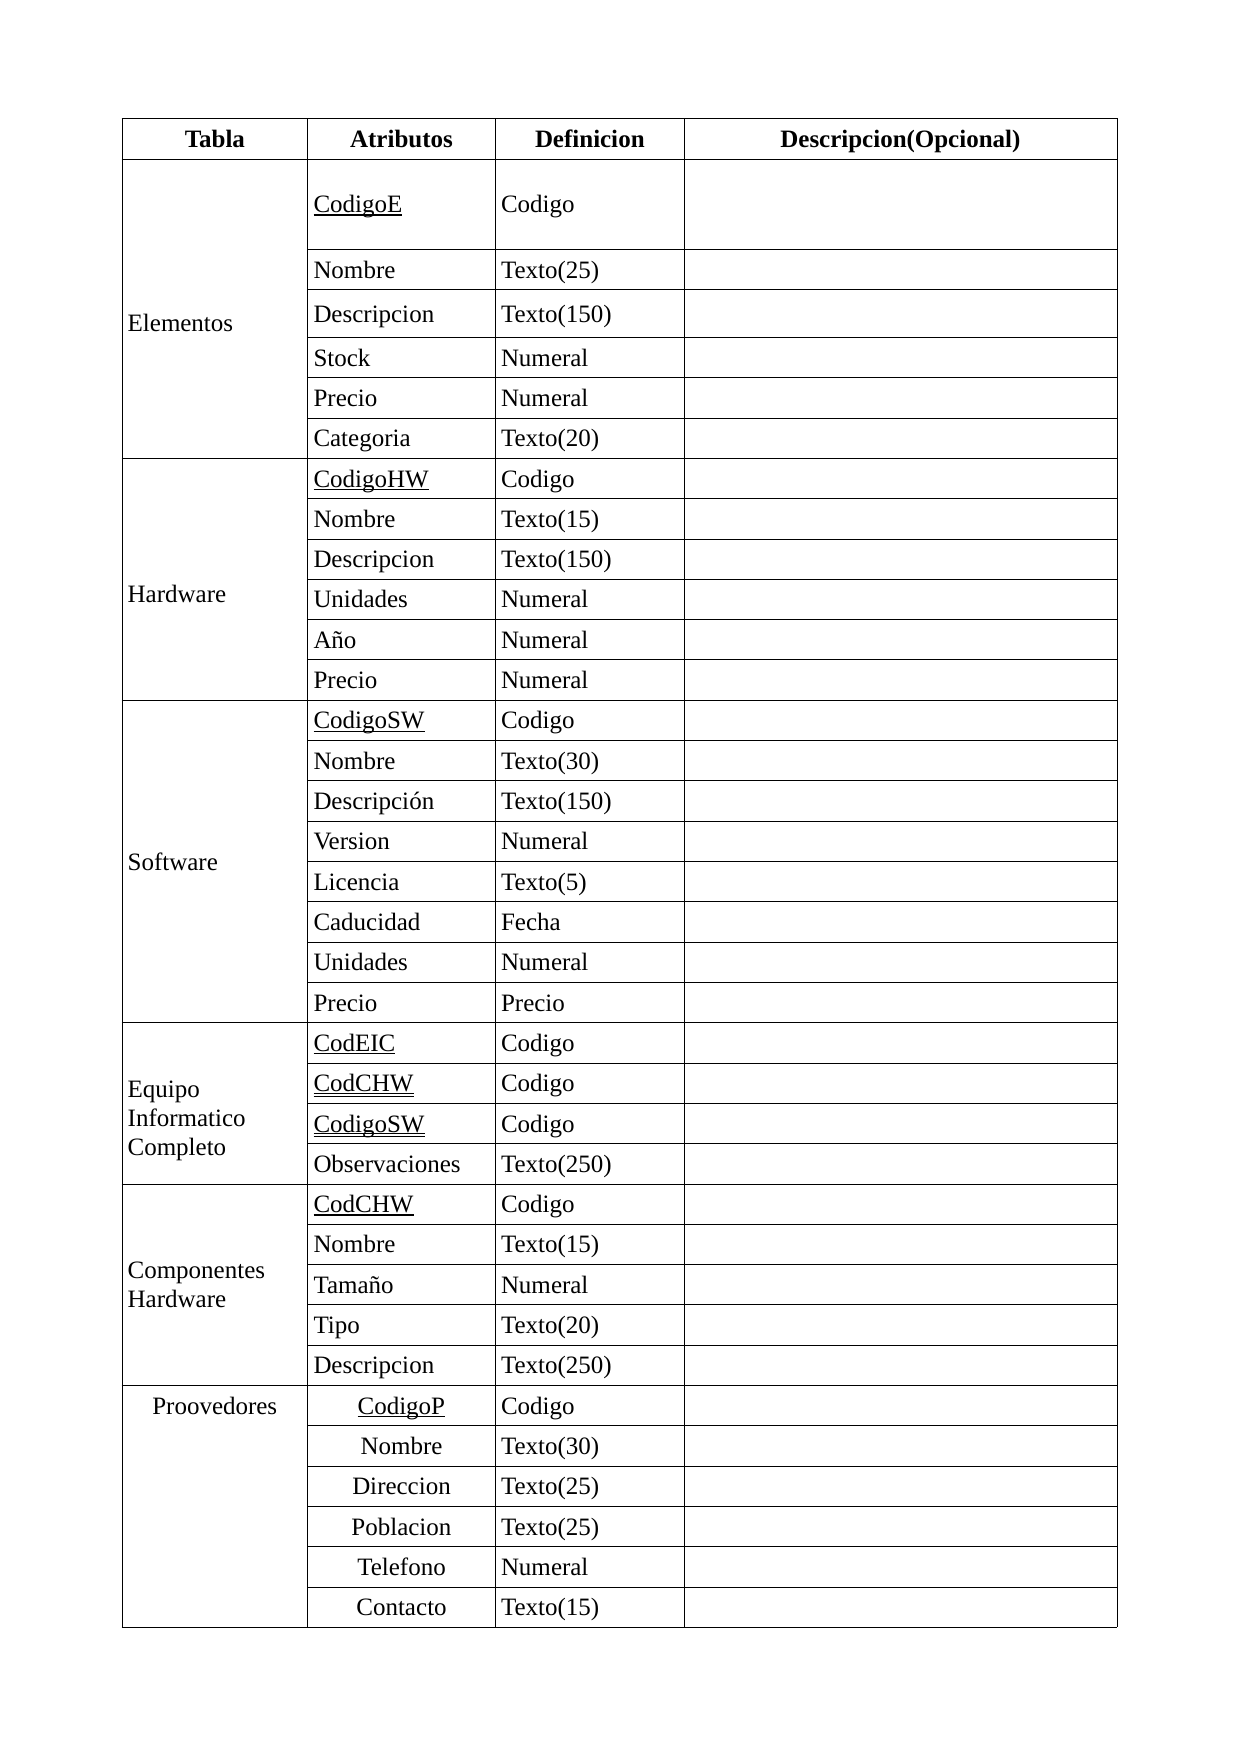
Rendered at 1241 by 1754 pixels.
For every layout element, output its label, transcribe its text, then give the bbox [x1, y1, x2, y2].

table_cell Texto(20) [496, 1305, 684, 1345]
table_cell CodigoP [308, 1386, 495, 1425]
table_cell Texto(250) [496, 1346, 684, 1385]
table_cell Direccion [308, 1467, 495, 1506]
table_cell CodigoHW [308, 459, 495, 498]
table_cell Nombre [308, 741, 495, 780]
table_cell CodCHW [308, 1064, 495, 1103]
table_cell [685, 250, 1117, 289]
table_cell Descripcion(Opcional) [685, 119, 1117, 158]
table_cell Hardware [123, 459, 307, 700]
table_cell [685, 1305, 1117, 1345]
table_cell Descripción [308, 781, 495, 821]
table_cell Texto(150) [496, 781, 684, 821]
table_cell [685, 1467, 1117, 1506]
table_cell Componentes Hardware [123, 1185, 307, 1385]
table_cell Tabla [123, 119, 307, 158]
table_cell Elementos [123, 160, 307, 458]
table_cell Codigo [496, 1064, 684, 1103]
table_cell CodCHW [308, 1185, 495, 1224]
table_cell Texto(20) [496, 419, 684, 458]
table_cell [685, 499, 1117, 538]
table_cell Fecha [496, 902, 684, 942]
table_cell [685, 1023, 1117, 1062]
table_cell Texto(15) [496, 1225, 684, 1264]
table_cell [685, 1547, 1117, 1587]
table_cell [685, 1225, 1117, 1264]
table_cell Numeral [496, 620, 684, 659]
table_cell Descripcion [308, 1346, 495, 1385]
table_cell Texto(150) [496, 540, 684, 579]
table_cell Nombre [308, 1225, 495, 1264]
table_cell [685, 1144, 1117, 1183]
table_cell Precio [308, 378, 495, 417]
table_cell Año [308, 620, 495, 659]
table_cell [685, 459, 1117, 498]
table_cell Codigo [496, 459, 684, 498]
table_cell Tamaño [308, 1265, 495, 1304]
table_cell Definicion [496, 119, 684, 158]
table_cell [685, 580, 1117, 619]
table_cell Texto(25) [496, 250, 684, 289]
table_cell Numeral [496, 1547, 684, 1587]
table_cell Texto(25) [496, 1467, 684, 1506]
table_cell [685, 1426, 1117, 1466]
table_cell [685, 338, 1117, 377]
table_cell Numeral [496, 660, 684, 700]
table_cell [685, 290, 1117, 337]
table_cell Precio [308, 660, 495, 700]
table_cell Numeral [496, 822, 684, 861]
table_cell [685, 943, 1117, 982]
table_cell Numeral [496, 580, 684, 619]
table_cell Nombre [308, 1426, 495, 1466]
table_cell CodigoSW [308, 701, 495, 740]
table_cell Atributos [308, 119, 495, 158]
table_cell Codigo [496, 1386, 684, 1425]
table_cell Stock [308, 338, 495, 377]
table_cell [685, 822, 1117, 861]
table_cell Texto(15) [496, 1588, 684, 1627]
table_cell Descripcion [308, 540, 495, 579]
table_cell Observaciones [308, 1144, 495, 1183]
table_cell [685, 1104, 1117, 1143]
table_cell [685, 419, 1117, 458]
table_cell Texto(150) [496, 290, 684, 337]
table_cell Descripcion [308, 290, 495, 337]
table_cell Categoria [308, 419, 495, 458]
table_cell Codigo [496, 160, 684, 249]
table_cell Licencia [308, 862, 495, 901]
table_cell Precio [496, 983, 684, 1022]
table_cell Poblacion [308, 1507, 495, 1546]
table_cell Nombre [308, 250, 495, 289]
table_cell [685, 620, 1117, 659]
table_cell [685, 701, 1117, 740]
table_cell Software [123, 701, 307, 1022]
table_cell [685, 741, 1117, 780]
table_cell Texto(15) [496, 499, 684, 538]
table_cell Texto(5) [496, 862, 684, 901]
table_cell Contacto [308, 1588, 495, 1627]
table_cell Unidades [308, 943, 495, 982]
table_cell Texto(250) [496, 1144, 684, 1183]
table_cell [685, 1386, 1117, 1425]
table_cell Precio [308, 983, 495, 1022]
table_cell Proovedores [123, 1386, 307, 1627]
table_cell [685, 160, 1117, 249]
table_cell Numeral [496, 1265, 684, 1304]
table_cell [685, 1185, 1117, 1224]
table_cell Version [308, 822, 495, 861]
table_cell Telefono [308, 1547, 495, 1587]
table_cell CodigoSW [308, 1104, 495, 1143]
table_cell [685, 540, 1117, 579]
table_cell [685, 660, 1117, 700]
table_cell [685, 1064, 1117, 1103]
table_cell [685, 1588, 1117, 1627]
table_cell [685, 983, 1117, 1022]
table_cell Codigo [496, 1185, 684, 1224]
table_cell Texto(30) [496, 1426, 684, 1466]
table_cell Texto(25) [496, 1507, 684, 1546]
table_cell Codigo [496, 1104, 684, 1143]
table_cell [685, 378, 1117, 417]
table_cell Caducidad [308, 902, 495, 942]
table_cell Texto(30) [496, 741, 684, 780]
table_cell [685, 1346, 1117, 1385]
table_cell [685, 1507, 1117, 1546]
table_cell [685, 1265, 1117, 1304]
table_cell CodigoE [308, 160, 495, 249]
table_cell Numeral [496, 338, 684, 377]
table_cell Numeral [496, 943, 684, 982]
table_cell Unidades [308, 580, 495, 619]
table_cell Nombre [308, 499, 495, 538]
table_cell [685, 862, 1117, 901]
table_cell Codigo [496, 701, 684, 740]
table_cell Tipo [308, 1305, 495, 1345]
table_cell CodEIC [308, 1023, 495, 1062]
table_cell [685, 781, 1117, 821]
table_cell Equipo Informatico Completo [123, 1023, 307, 1183]
table_cell [685, 902, 1117, 942]
table_cell Numeral [496, 378, 684, 417]
table_cell Codigo [496, 1023, 684, 1062]
